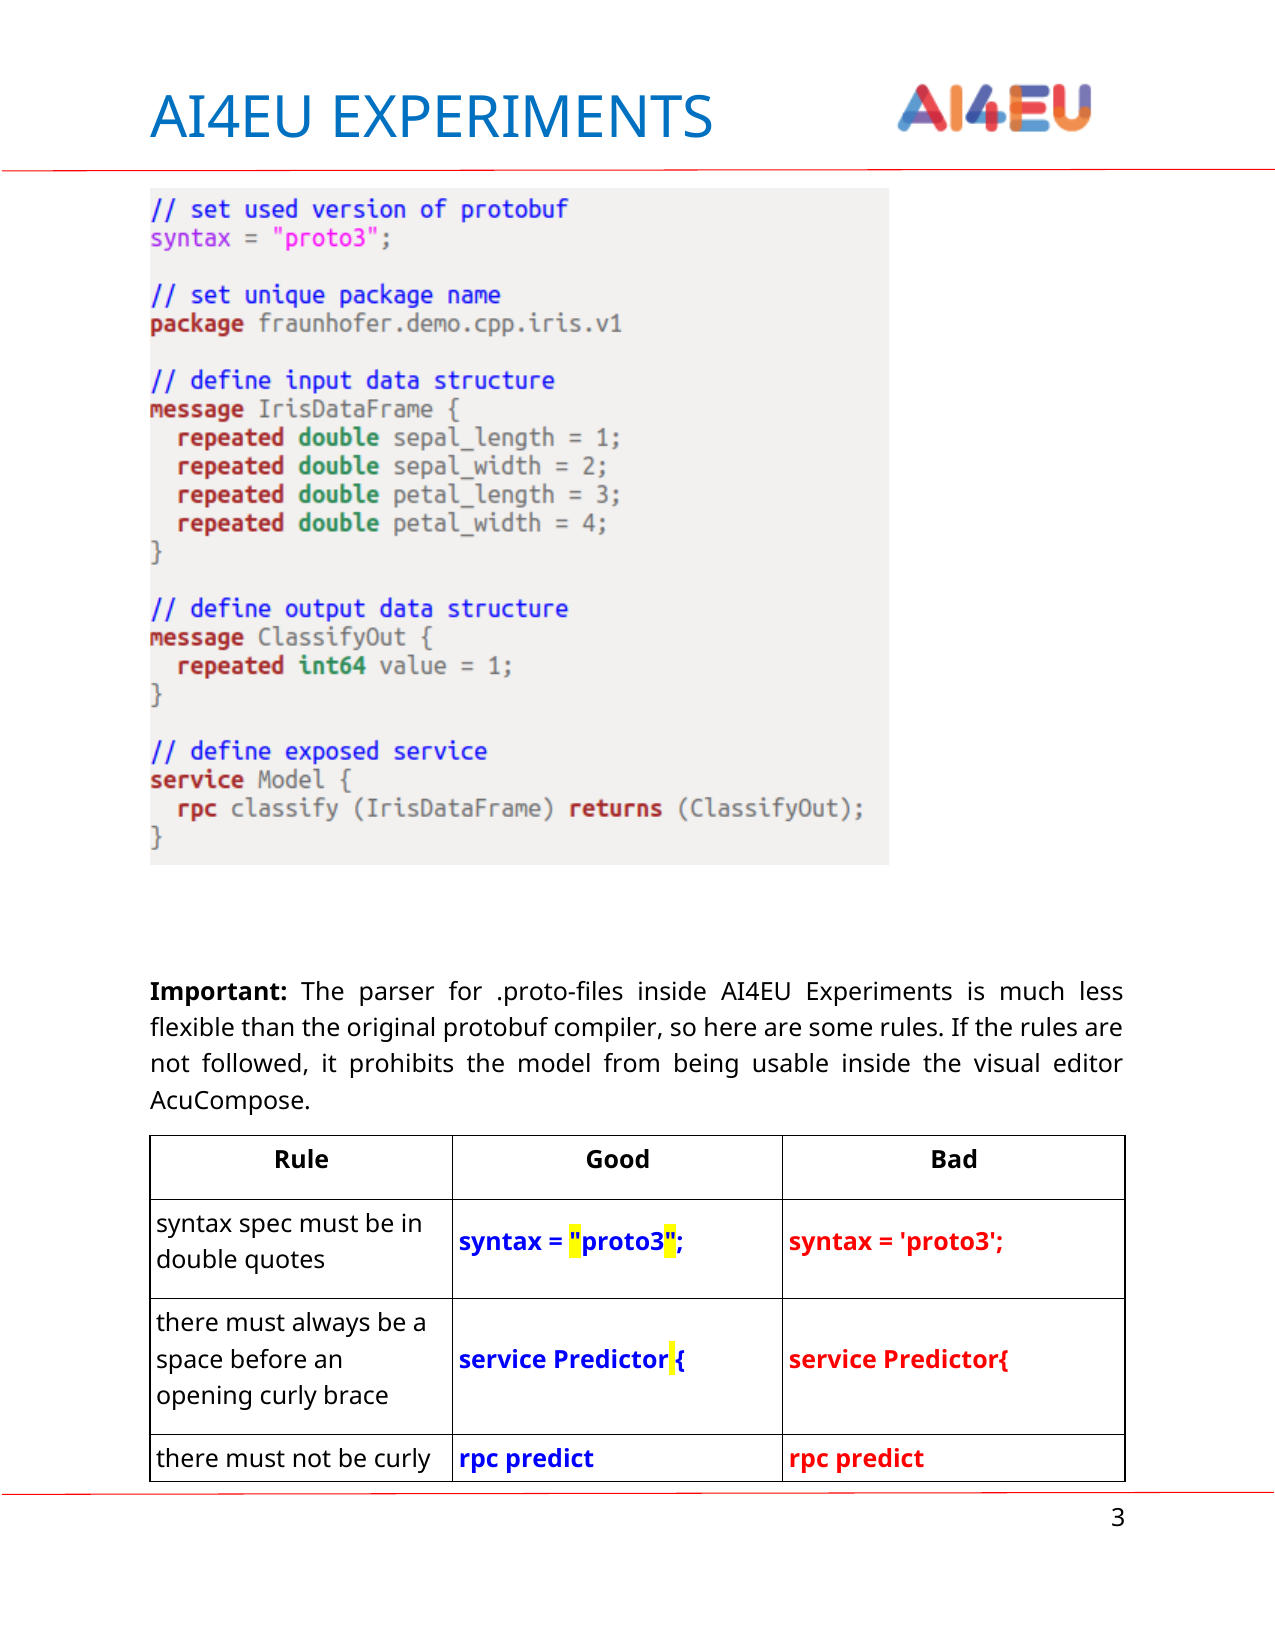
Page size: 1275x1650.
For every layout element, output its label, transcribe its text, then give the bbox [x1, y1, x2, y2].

table_cell syntax = "proto3"; [453, 1200, 782, 1298]
table_cell rpc predict [783, 1435, 1124, 1481]
picture [892, 78, 1099, 143]
table_header Rule [151, 1136, 452, 1199]
table_cell service Predictor{ [783, 1299, 1124, 1434]
table_cell syntax spec must be in double quotes [151, 1200, 452, 1298]
table_header Good [453, 1136, 782, 1199]
table_cell syntax = 'proto3'; [783, 1200, 1124, 1298]
table_cell rpc predict [453, 1435, 782, 1481]
text Important: The parser for .proto-files inside AI4EU Experiments is much less flexible than the original protobuf compiler, so here are some rules. If the rules are not followed, it prohibits the model from being usable inside the visual editor AcuCompose. [150, 973, 1125, 1116]
picture [150, 188, 890, 865]
table_cell there must not be curly [151, 1435, 452, 1481]
table_cell there must always be a space before an opening curly brace [151, 1299, 452, 1434]
table_cell service Predictor { [453, 1299, 782, 1434]
table_header Bad [783, 1136, 1124, 1199]
